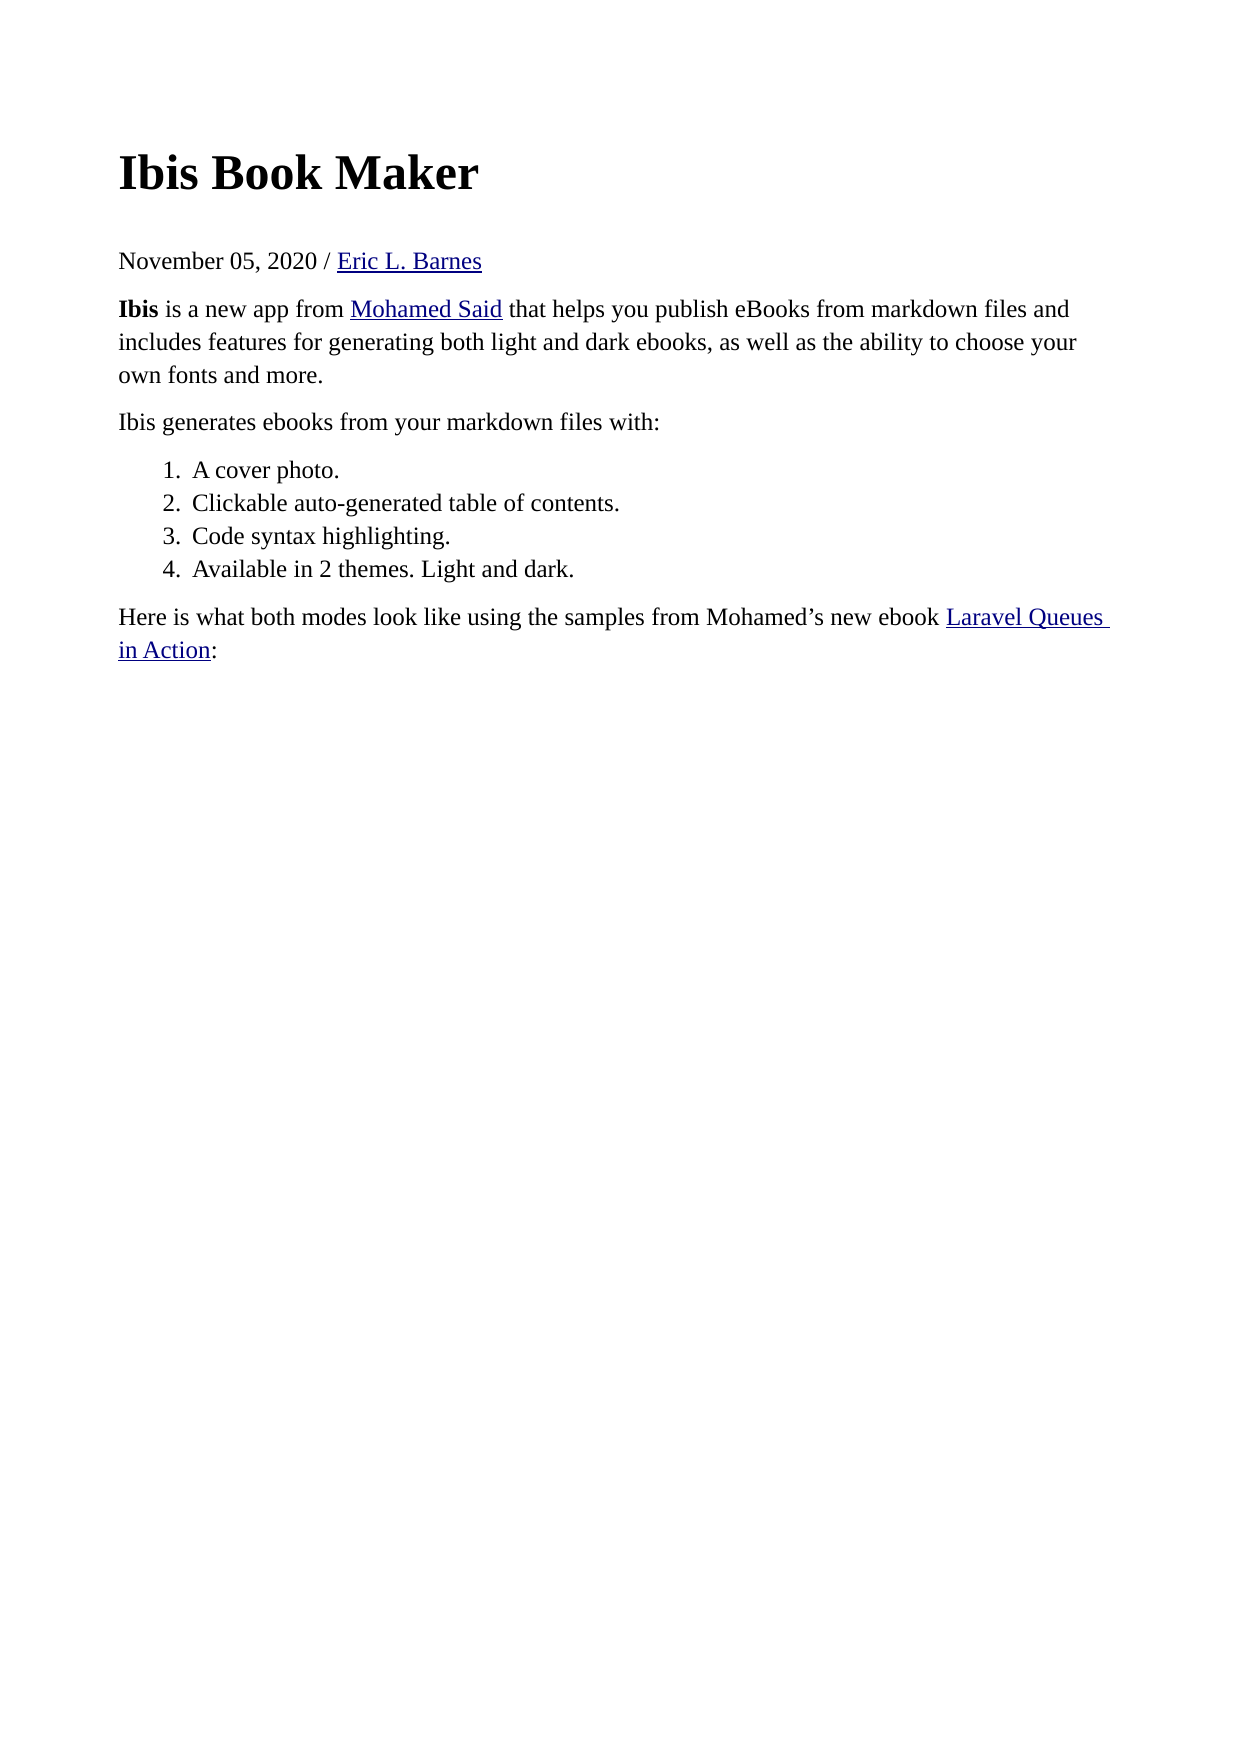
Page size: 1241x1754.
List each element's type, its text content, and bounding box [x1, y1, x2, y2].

subtitle Ibis Book Maker [118, 143, 1122, 201]
list Available in 2 themes. Light and dark. [162, 554, 1122, 583]
list Code syntax highlighting. [162, 521, 1122, 550]
list A cover photo. [162, 455, 1122, 484]
text Ibis is a new app from Mohamed Said that helps you publish eBooks from markdown files and includes features for generating both light and dark ebooks, as well as the ability to choose your own fonts and more. [118, 294, 1122, 388]
list Clickable auto-generated table of contents. [162, 488, 1122, 517]
text Here is what both modes look like using the samples from Mohamed’s new ebook Laravel Queues in Action: [118, 602, 1122, 663]
text Ibis generates ebooks from your markdown files with: [118, 407, 1122, 436]
text November 05, 2020 / Eric L. Barnes [118, 246, 1122, 275]
